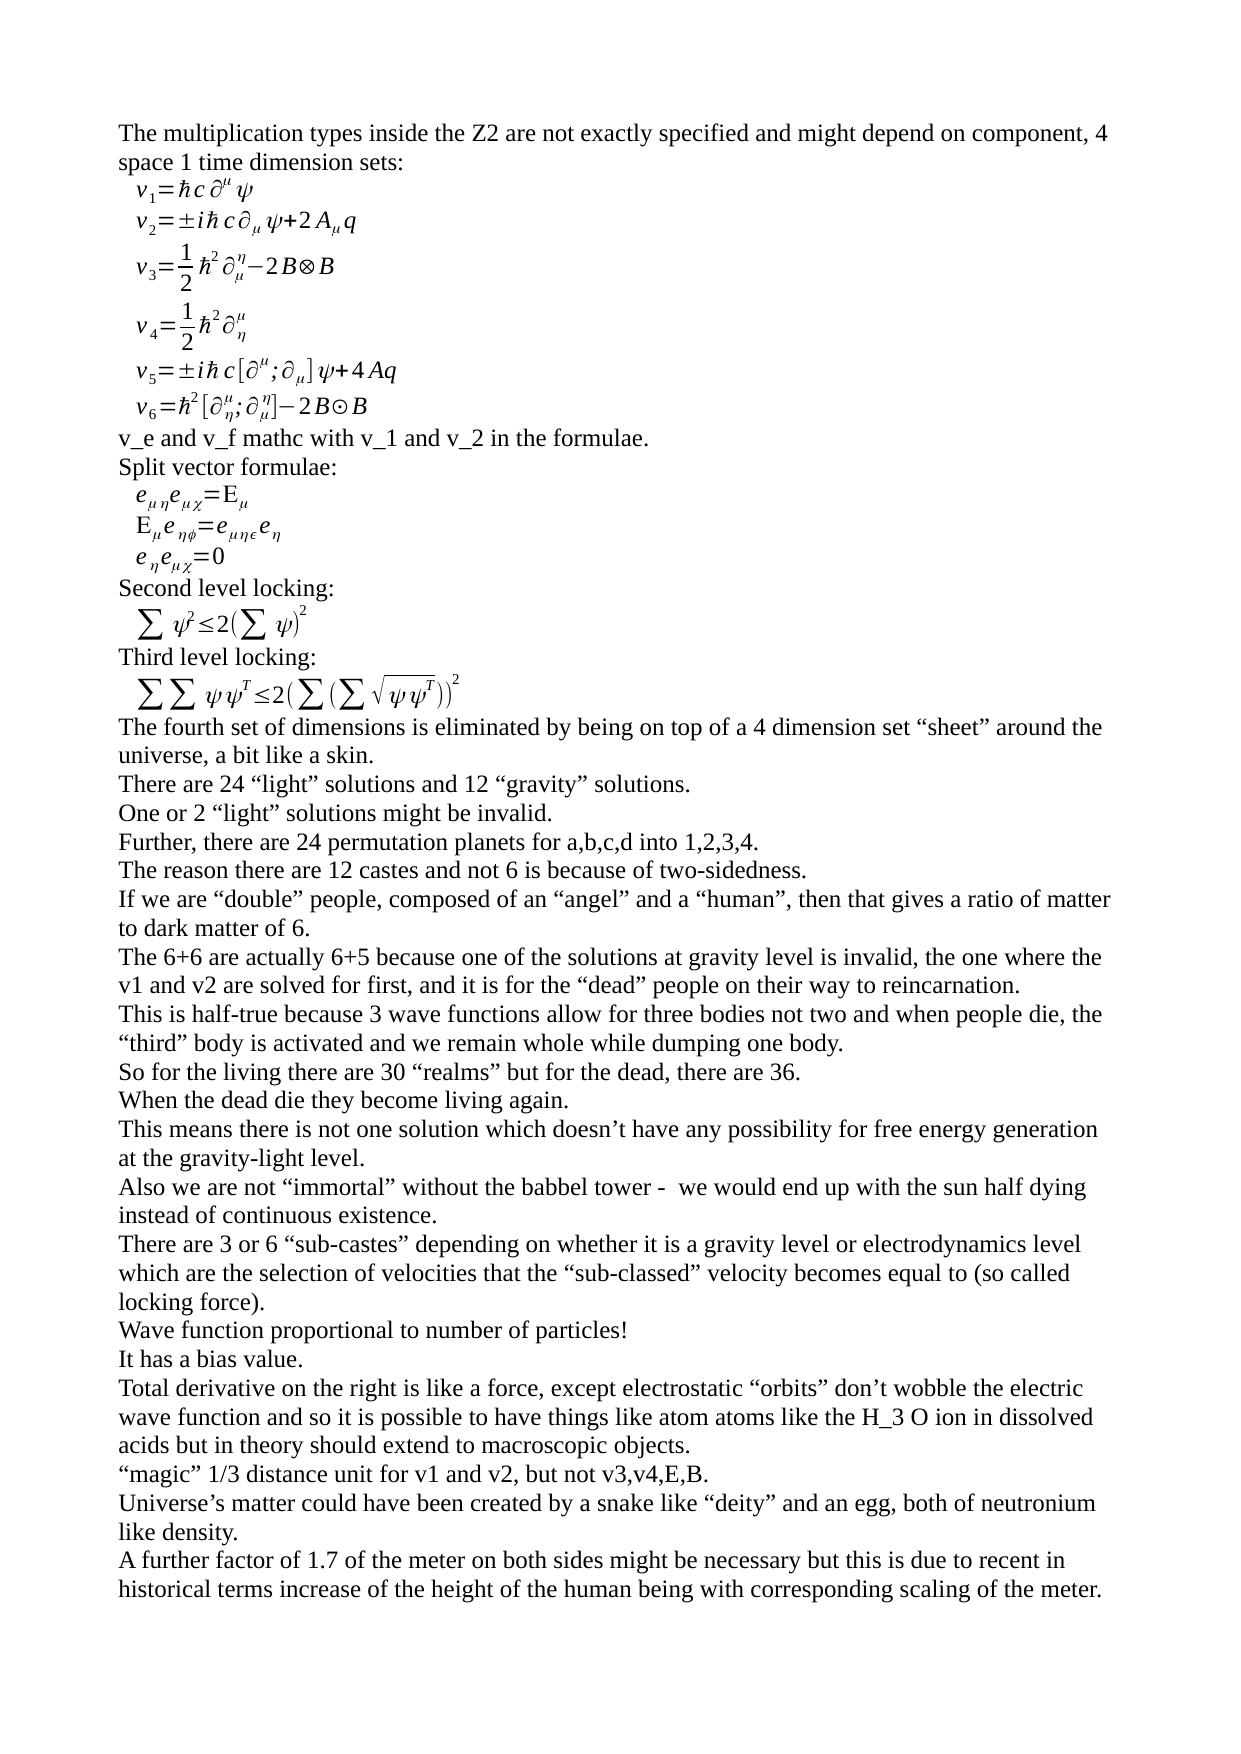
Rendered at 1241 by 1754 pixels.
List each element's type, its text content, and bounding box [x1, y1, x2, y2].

text “magic” 1/3 distance unit for v1 and v2, but not v3,v4,E,B. [118, 1459, 1122, 1488]
text If we are “double” people, composed of an “angel” and a “human”, then that gives a ratio of matter to dark matter of 6. [118, 884, 1122, 942]
text Split vector formulae: [118, 452, 1122, 480]
text v_e and v_f mathc with v_1 and v_2 in the formulae. [118, 423, 1122, 452]
text There are 3 or 6 “sub-castes” depending on whether it is a gravity level or electrodynamics level which are the selection of velocities that the “sub-classed” velocity becomes equal to (so called locking force). [118, 1229, 1122, 1316]
text Third level locking: [118, 642, 1122, 671]
text Second level locking: [118, 573, 1122, 602]
text Universe’s matter could have been created by a snake like “deity” and an egg, both of neutronium like density. [118, 1488, 1122, 1546]
text The fourth set of dimensions is eliminated by being on top of a 4 dimension set “sheet” around the universe, a bit like a skin. [118, 712, 1122, 769]
text Total derivative on the right is like a force, except electrostatic “orbits” don’t wobble the electric wave function and so it is possible to have things like atom atoms like the H_3 O ion in dissolved acids but in theory should extend to macroscopic objects. [118, 1373, 1122, 1459]
text A further factor of 1.7 of the meter on both sides might be necessary but this is due to recent in historical terms increase of the height of the human being with corresponding scaling of the meter. [118, 1546, 1122, 1603]
text The 6+6 are actually 6+5 because one of the solutions at gravity level is invalid, the one where the v1 and v2 are solved for first, and it is for the “dead” people on their way to reincarnation. [118, 942, 1122, 999]
text Wave function proportional to number of particles! [118, 1316, 1122, 1344]
text This means there is not one solution which doesn’t have any possibility for free energy generation at the gravity-light level. [118, 1114, 1122, 1172]
text The reason there are 12 castes and not 6 is because of two-sidedness. [118, 856, 1122, 884]
text This is half-true because 3 wave functions allow for three bodies not two and when people die, the “third” body is activated and we remain whole while dumping one body. [118, 999, 1122, 1057]
text Also we are not “immortal” without the babbel tower - we would end up with the sun half dying instead of continuous existence. [118, 1172, 1122, 1229]
text It has a bias value. [118, 1344, 1122, 1373]
text The multiplication types inside the Z2 are not exactly specified and might depend on component, 4 space 1 time dimension sets: [118, 118, 1122, 176]
text There are 24 “light” solutions and 12 “gravity” solutions. [118, 769, 1122, 798]
text So for the living there are 30 “realms” but for the dead, there are 36. [118, 1057, 1122, 1086]
text Further, there are 24 permutation planets for a,b,c,d into 1,2,3,4. [118, 827, 1122, 856]
text When the dead die they become living again. [118, 1086, 1122, 1114]
text One or 2 “light” solutions might be invalid. [118, 798, 1122, 827]
